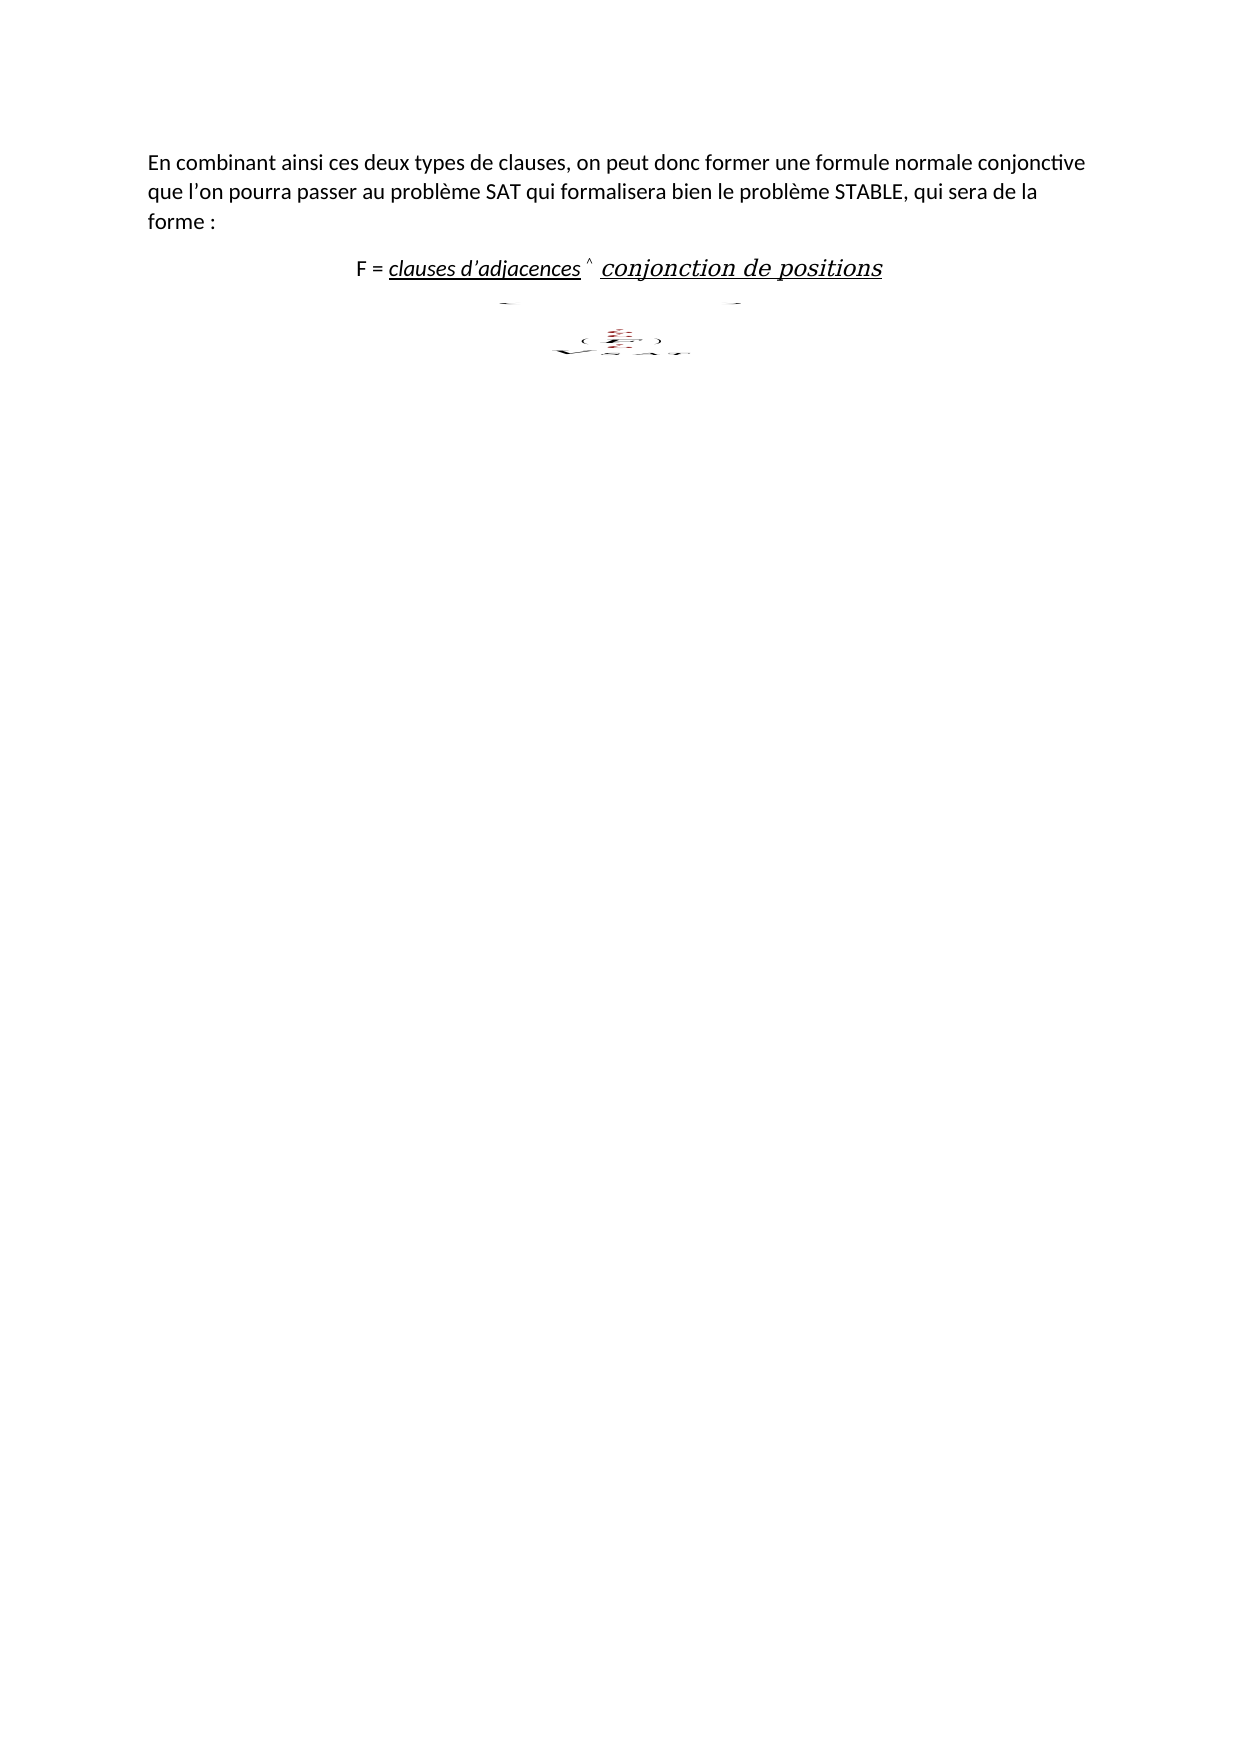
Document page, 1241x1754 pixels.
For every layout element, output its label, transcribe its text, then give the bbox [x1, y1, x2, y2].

text F = clauses d’adjacences ˄ conjonction de positions [148, 254, 1093, 282]
text En combinant ainsi ces deux types de clauses, on peut donc former une formule normale conjonctive que l’on pourra passer au problème SAT qui formalisera bien le problème STABLE, qui sera de la forme : [148, 148, 1093, 235]
